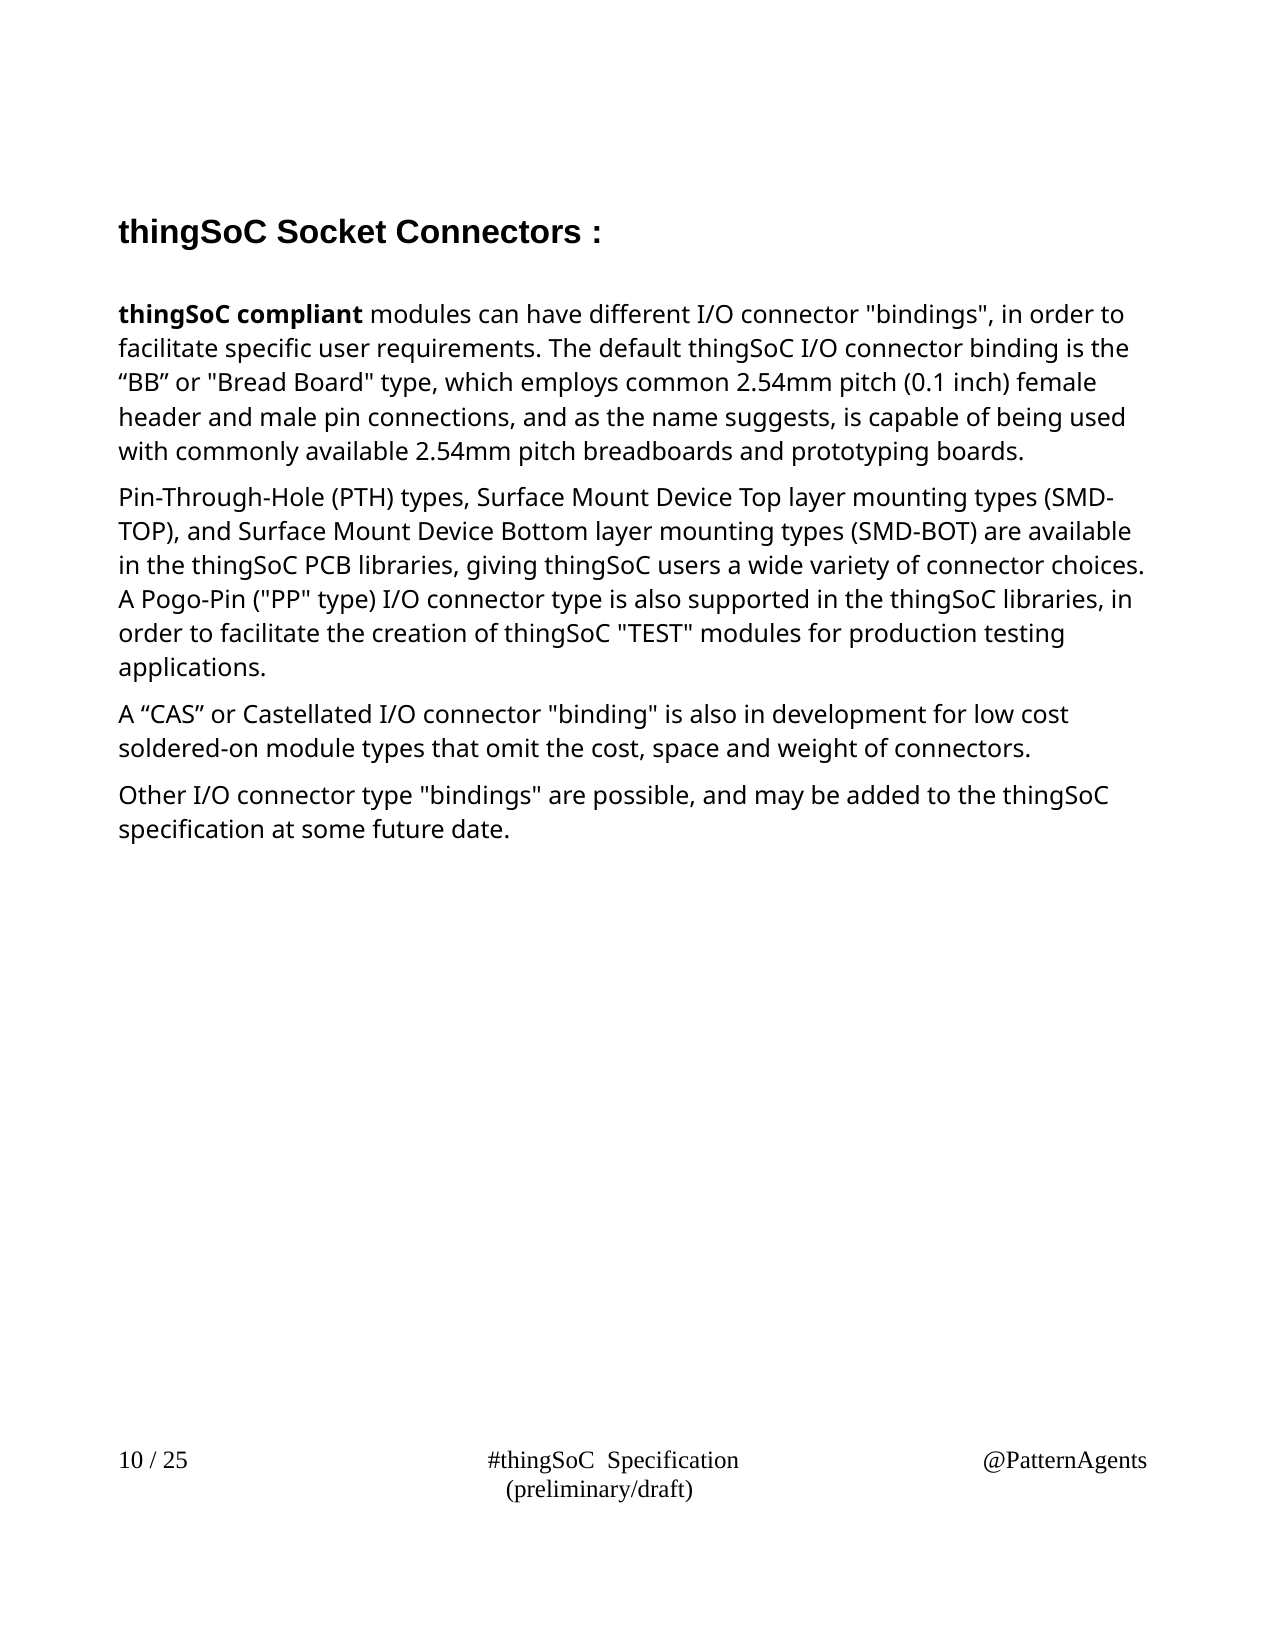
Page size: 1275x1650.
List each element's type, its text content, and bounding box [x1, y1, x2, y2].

text Pin-Through-Hole (PTH) types, Surface Mount Device Top layer mounting types (SMD-TOP), and Surface Mount Device Bottom layer mounting types (SMD-BOT) are available in the thingSoC PCB libraries, giving thingSoC users a wide variety of connector choices. A Pogo-Pin ("PP" type) I/O connector type is also supported in the thingSoC libraries, in order to facilitate the creation of thingSoC "TEST" modules for production testing applications. [118, 480, 1157, 684]
text thingSoC compliant modules can have different I/O connector "bindings", in order to facilitate specific user requirements. The default thingSoC I/O connector binding is the “BB” or "Bread Board" type, which employs common 2.54mm pitch (0.1 inch) female header and male pin connections, and as the name suggests, is capable of being used with commonly available 2.54mm pitch breadboards and prototyping boards. [118, 263, 1157, 467]
subtitle thingSoC Socket Connectors : [118, 212, 1157, 250]
text Other I/O connector type "bindings" are possible, and may be added to the thingSoC specification at some future date. [118, 777, 1157, 879]
text A “CAS” or Castellated I/O connector "binding" is also in development for low cost soldered-on module types that omit the cost, space and weight of connectors. [118, 697, 1157, 765]
